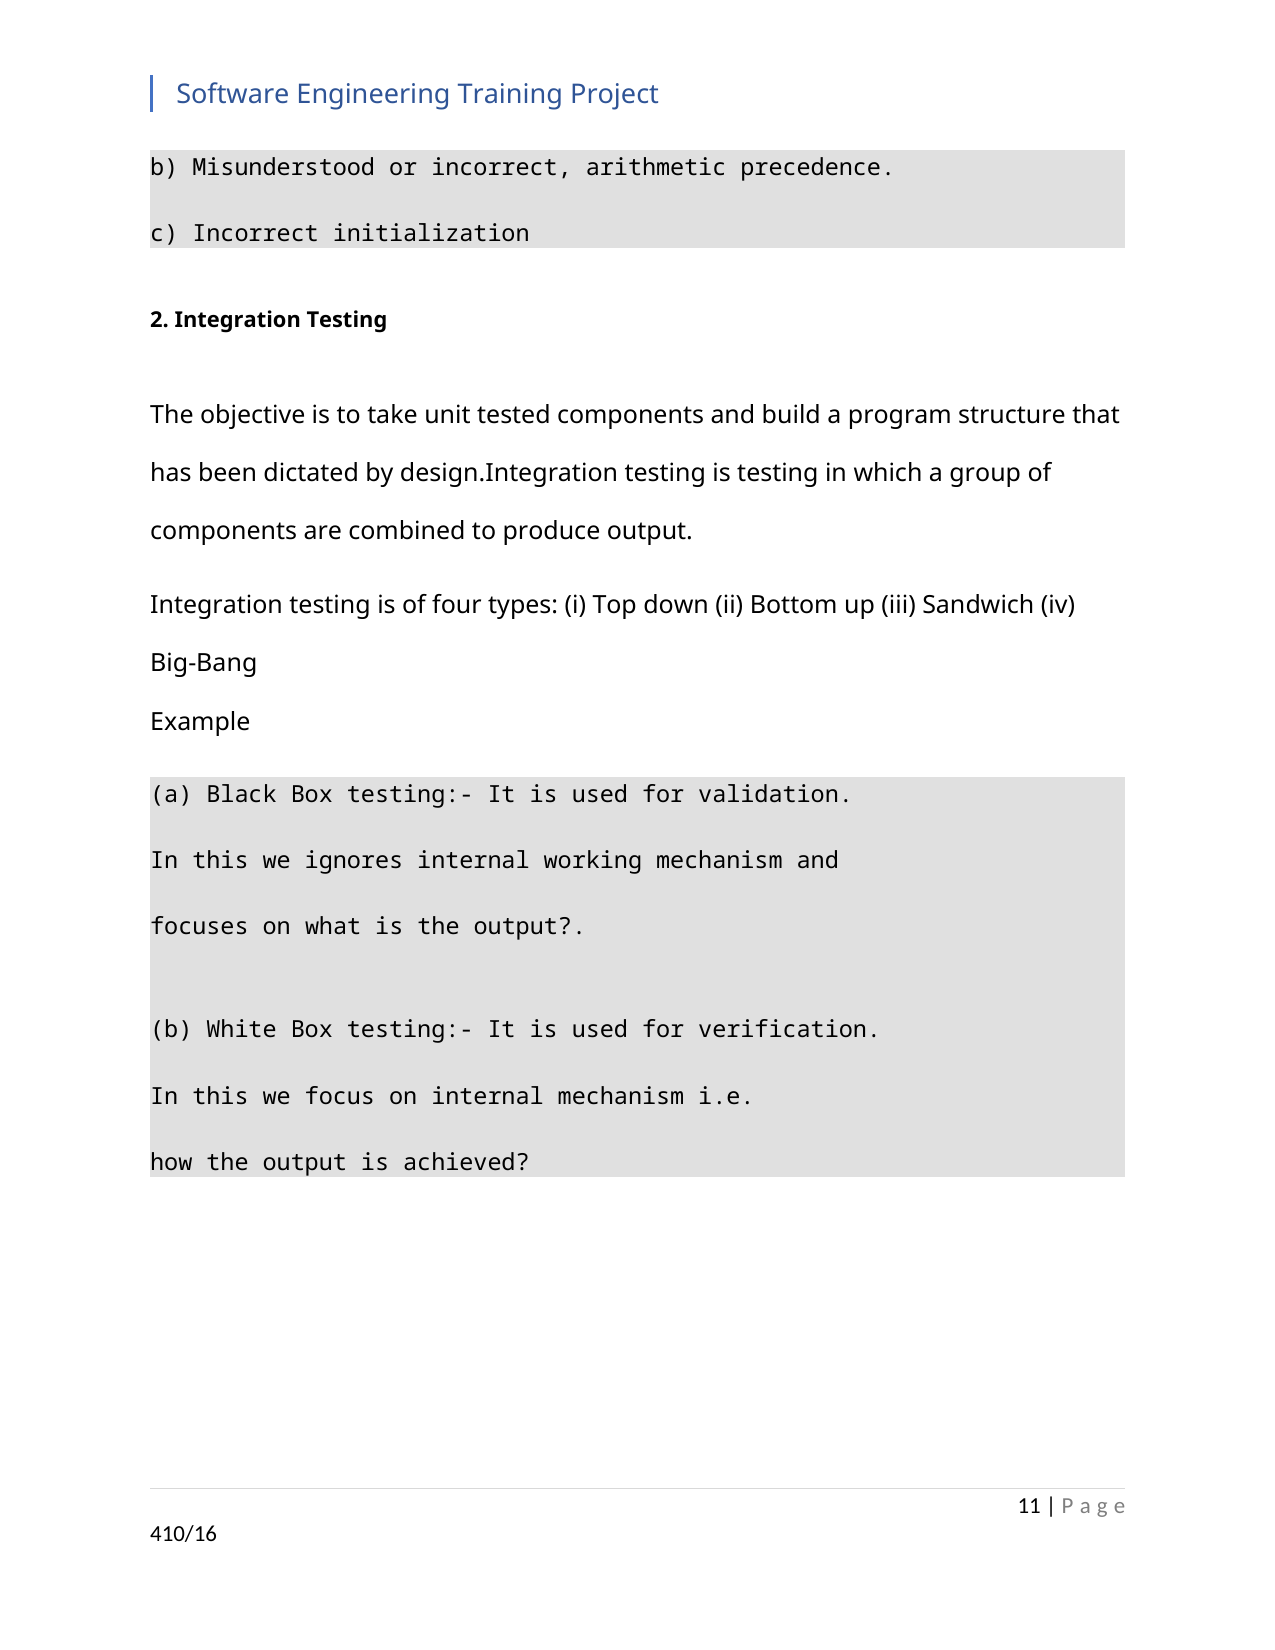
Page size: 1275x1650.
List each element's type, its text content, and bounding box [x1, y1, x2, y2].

text Integration testing is of four types: (i) Top down (ii) Bottom up (iii) Sandwich (iv) Big-Bang Example [150, 587, 1125, 737]
subtitle 2. Integration Testing [150, 304, 1125, 334]
text focuses on what is the output?. [150, 909, 1125, 941]
text (b) White Box testing:- It is used for verification. [150, 1013, 1125, 1045]
text In this we ignores internal working mechanism and [150, 843, 1125, 875]
text how the output is achieved? [150, 1145, 1125, 1177]
text c) Incorrect initialization [150, 216, 1125, 248]
text (a) Black Box testing:- It is used for validation. [150, 777, 1125, 809]
text The objective is to take unit tested components and build a program structure that has been dictated by design.Integration testing is testing in which a group of components are combined to produce output. [150, 396, 1125, 547]
text In this we focus on internal mechanism i.e. [150, 1079, 1125, 1111]
text b) Misunderstood or incorrect, arithmetic precedence. [150, 150, 1125, 182]
